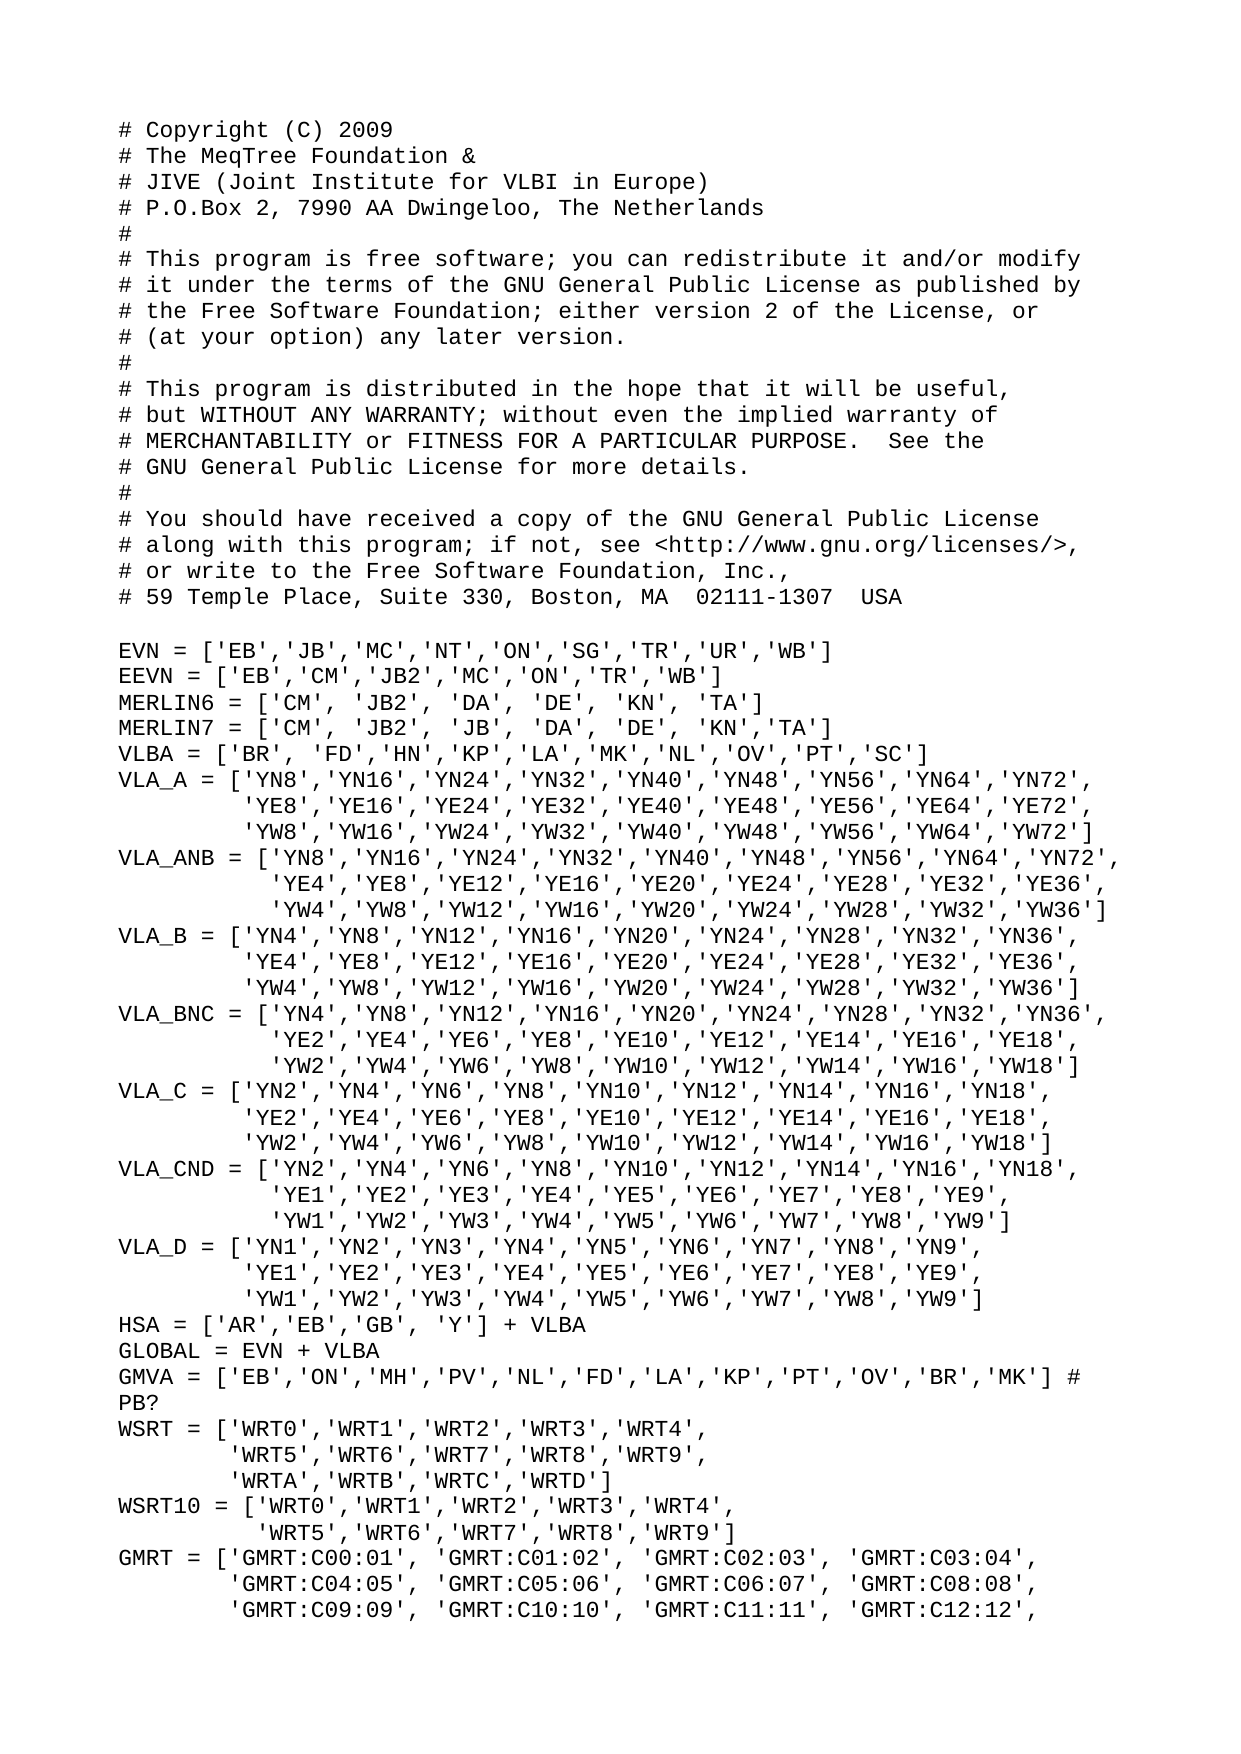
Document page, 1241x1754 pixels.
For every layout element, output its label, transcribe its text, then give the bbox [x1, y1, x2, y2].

text 'YE4','YE8','YE12','YE16','YE20','YE24','YE28','YE32','YE36', [118, 872, 1122, 898]
text # You should have received a copy of the GNU General Public License [118, 507, 1122, 533]
text 'YE4','YE8','YE12','YE16','YE20','YE24','YE28','YE32','YE36', [118, 950, 1122, 976]
text 'YW4','YW8','YW12','YW16','YW20','YW24','YW28','YW32','YW36'] [118, 976, 1122, 1002]
text # but WITHOUT ANY WARRANTY; without even the implied warranty of [118, 403, 1122, 429]
text VLA_B = ['YN4','YN8','YN12','YN16','YN20','YN24','YN28','YN32','YN36', [118, 924, 1122, 950]
text WSRT = ['WRT0','WRT1','WRT2','WRT3','WRT4', [118, 1417, 1122, 1443]
text GMVA = ['EB','ON','MH','PV','NL','FD','LA','KP','PT','OV','BR','MK'] # PB? [118, 1365, 1122, 1417]
text MERLIN7 = ['CM', 'JB2', 'JB', 'DA', 'DE', 'KN','TA'] [118, 717, 1122, 743]
text # The MeqTree Foundation & [118, 144, 1122, 170]
text 'GMRT:C04:05', 'GMRT:C05:06', 'GMRT:C06:07', 'GMRT:C08:08', [118, 1573, 1122, 1599]
text # it under the terms of the GNU General Public License as published by [118, 274, 1122, 300]
text 'YE2','YE4','YE6','YE8','YE10','YE12','YE14','YE16','YE18', [118, 1028, 1122, 1054]
text HSA = ['AR','EB','GB', 'Y'] + VLBA [118, 1313, 1122, 1339]
text # MERCHANTABILITY or FITNESS FOR A PARTICULAR PURPOSE. See the [118, 429, 1122, 455]
text VLA_CND = ['YN2','YN4','YN6','YN8','YN10','YN12','YN14','YN16','YN18', [118, 1158, 1122, 1184]
text VLA_C = ['YN2','YN4','YN6','YN8','YN10','YN12','YN14','YN16','YN18', [118, 1080, 1122, 1106]
text 'YW1','YW2','YW3','YW4','YW5','YW6','YW7','YW8','YW9'] [118, 1287, 1122, 1313]
text # [118, 481, 1122, 507]
text # GNU General Public License for more details. [118, 455, 1122, 481]
text 'YE1','YE2','YE3','YE4','YE5','YE6','YE7','YE8','YE9', [118, 1184, 1122, 1209]
text WSRT10 = ['WRT0','WRT1','WRT2','WRT3','WRT4', [118, 1495, 1122, 1521]
text 'YW4','YW8','YW12','YW16','YW20','YW24','YW28','YW32','YW36'] [118, 898, 1122, 924]
text # [118, 352, 1122, 377]
text VLA_BNC = ['YN4','YN8','YN12','YN16','YN20','YN24','YN28','YN32','YN36', [118, 1002, 1122, 1028]
text # (at your option) any later version. [118, 326, 1122, 352]
text GLOBAL = EVN + VLBA [118, 1339, 1122, 1365]
text MERLIN6 = ['CM', 'JB2', 'DA', 'DE', 'KN', 'TA'] [118, 691, 1122, 717]
text 'YW2','YW4','YW6','YW8','YW10','YW12','YW14','YW16','YW18'] [118, 1132, 1122, 1158]
text VLA_ANB = ['YN8','YN16','YN24','YN32','YN40','YN48','YN56','YN64','YN72', [118, 846, 1122, 872]
text # This program is free software; you can redistribute it and/or modify [118, 248, 1122, 274]
text EVN = ['EB','JB','MC','NT','ON','SG','TR','UR','WB'] [118, 639, 1122, 665]
text # [118, 222, 1122, 248]
text # Copyright (C) 2009 [118, 118, 1122, 144]
text # along with this program; if not, see <http://www.gnu.org/licenses/>, [118, 533, 1122, 559]
text 'YE8','YE16','YE24','YE32','YE40','YE48','YE56','YE64','YE72', [118, 794, 1122, 821]
text EEVN = ['EB','CM','JB2','MC','ON','TR','WB'] [118, 665, 1122, 691]
text 'WRTA','WRTB','WRTC','WRTD'] [118, 1469, 1122, 1495]
text # This program is distributed in the hope that it will be useful, [118, 377, 1122, 403]
text VLA_A = ['YN8','YN16','YN24','YN32','YN40','YN48','YN56','YN64','YN72', [118, 769, 1122, 794]
text 'YE1','YE2','YE3','YE4','YE5','YE6','YE7','YE8','YE9', [118, 1261, 1122, 1287]
text 'WRT5','WRT6','WRT7','WRT8','WRT9', [118, 1443, 1122, 1469]
text GMRT = ['GMRT:C00:01', 'GMRT:C01:02', 'GMRT:C02:03', 'GMRT:C03:04', [118, 1547, 1122, 1573]
text 'YW1','YW2','YW3','YW4','YW5','YW6','YW7','YW8','YW9'] [118, 1209, 1122, 1236]
text # 59 Temple Place, Suite 330, Boston, MA 02111-1307 USA [118, 585, 1122, 611]
text 'YW2','YW4','YW6','YW8','YW10','YW12','YW14','YW16','YW18'] [118, 1054, 1122, 1080]
text # or write to the Free Software Foundation, Inc., [118, 559, 1122, 585]
text 'YE2','YE4','YE6','YE8','YE10','YE12','YE14','YE16','YE18', [118, 1106, 1122, 1132]
text # P.O.Box 2, 7990 AA Dwingeloo, The Netherlands [118, 196, 1122, 222]
text # JIVE (Joint Institute for VLBI in Europe) [118, 170, 1122, 196]
text 'GMRT:C09:09', 'GMRT:C10:10', 'GMRT:C11:11', 'GMRT:C12:12', [118, 1599, 1122, 1624]
text # the Free Software Foundation; either version 2 of the License, or [118, 300, 1122, 326]
text VLBA = ['BR', 'FD','HN','KP','LA','MK','NL','OV','PT','SC'] [118, 743, 1122, 769]
text 'YW8','YW16','YW24','YW32','YW40','YW48','YW56','YW64','YW72'] [118, 821, 1122, 846]
text 'WRT5','WRT6','WRT7','WRT8','WRT9'] [118, 1521, 1122, 1547]
text VLA_D = ['YN1','YN2','YN3','YN4','YN5','YN6','YN7','YN8','YN9', [118, 1236, 1122, 1261]
